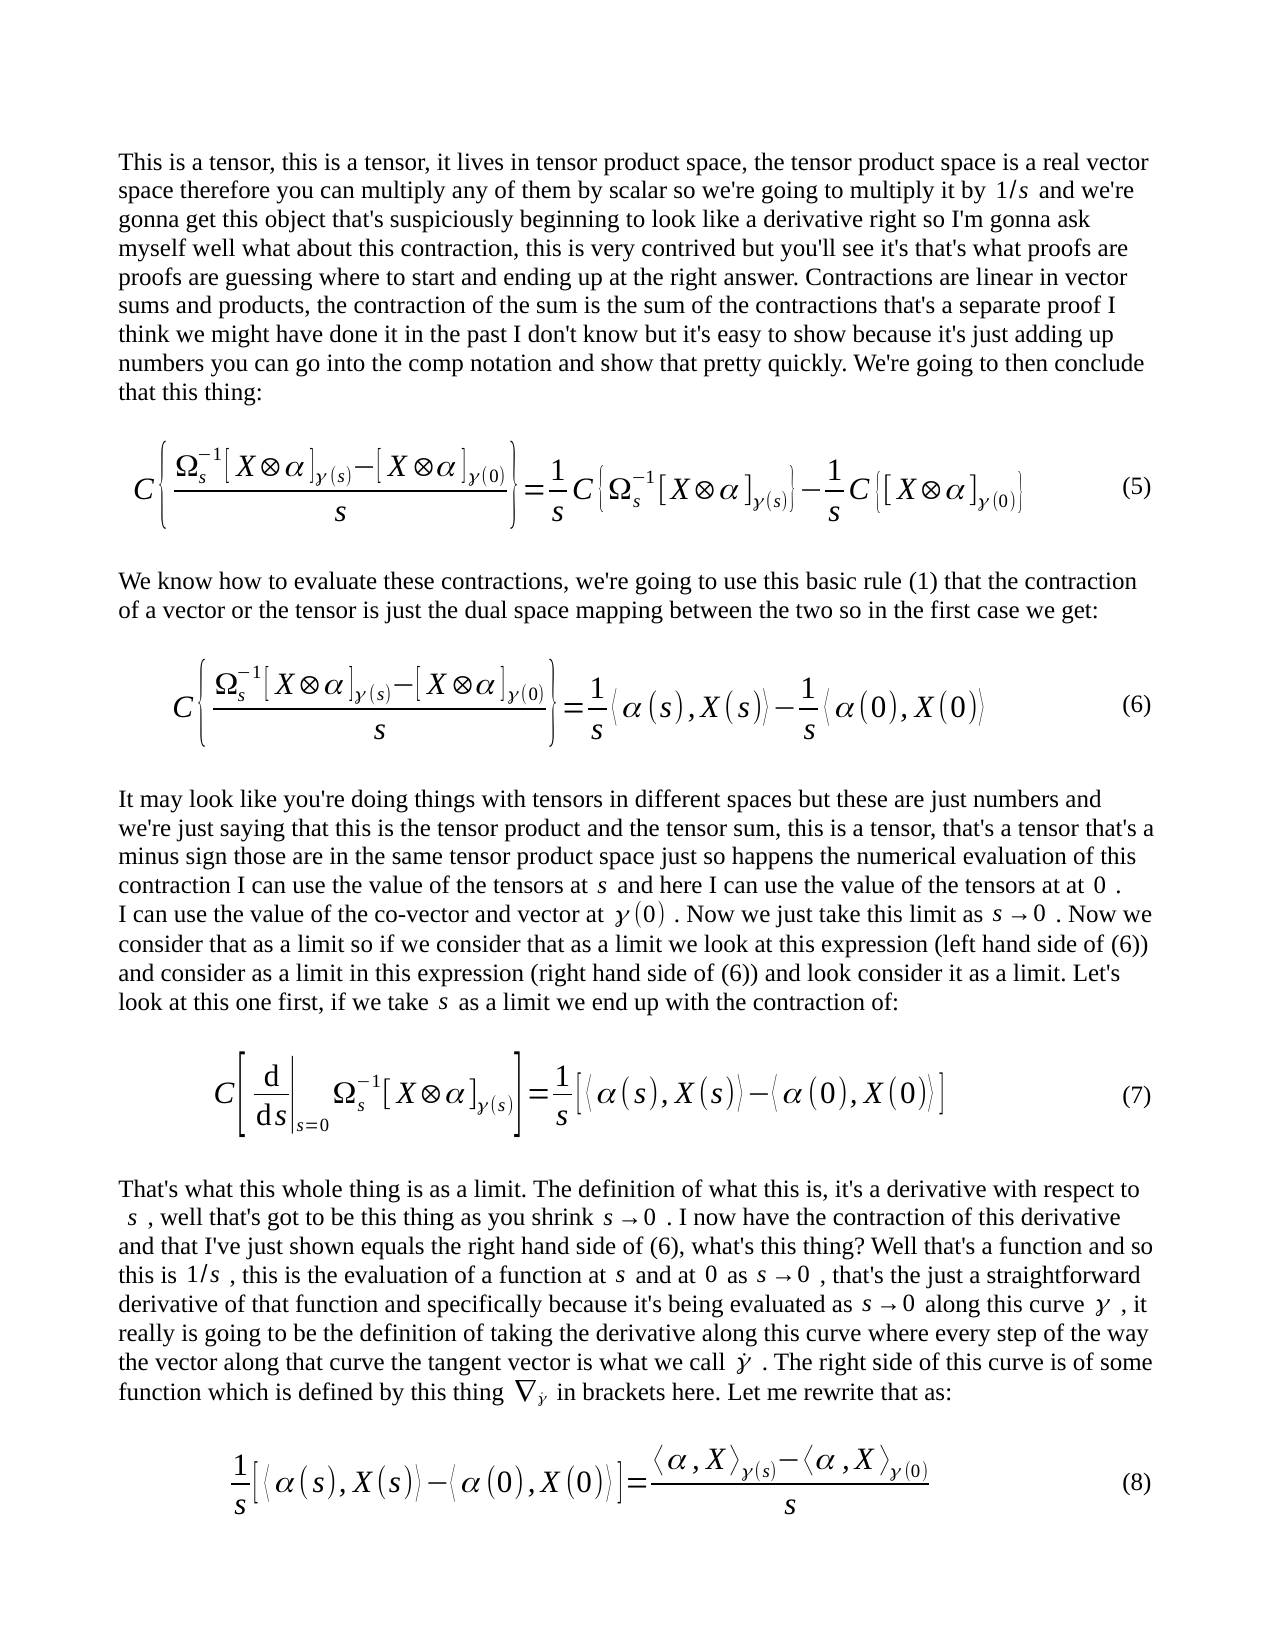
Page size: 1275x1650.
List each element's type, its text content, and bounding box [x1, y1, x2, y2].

text I can use the value of the co-vector and vector at. Now we just take this limit as. Now we consider that as a limit so if we consider that as a limit we look at this expression (left hand side of (6)) and consider as a limit in this expression (right hand side of (6)) and look consider it as a limit. Let's look at this one first, if we takeas a limit we end up with the contraction of: [118, 899, 1157, 1016]
table_header [118, 652, 1041, 755]
text It may look like you're doing things with tensors in different spaces but these are just numbers and we're just saying that this is the tensor product and the tensor sum, this is a tensor, that's a tensor that's a minus sign those are in the same tensor product space just so happens the numerical evaluation of this contraction I can use the value of the tensors atand here I can use the value of the tensors at at. [118, 784, 1157, 899]
table_header (8) [1041, 1436, 1157, 1527]
table_header (7) [1041, 1044, 1157, 1145]
table_header [118, 1044, 1041, 1145]
text We know how to evaluate these contractions, we're going to use this basic rule (1) that the contraction of a vector or the tensor is just the dual space mapping between the two so in the first case we get: [118, 566, 1157, 623]
text This is a tensor, this is a tensor, it lives in tensor product space, the tensor product space is a real vector space therefore you can multiply any of them by scalar so we're going to multiply it byand we're gonna get this object that's suspiciously beginning to look like a derivative right so I'm gonna ask myself well what about this contraction, this is very contrived but you'll see it's that's what proofs are proofs are guessing where to start and ending up at the right answer. Contractions are linear in vector sums and products, the contraction of the sum is the sum of the contractions that's a separate proof I think we might have done it in the past I don't know but it's easy to show because it's just adding up numbers you can go into the comp notation and show that pretty quickly. We're going to then conclude that this thing: [118, 147, 1157, 406]
table_header [118, 1436, 1041, 1527]
table_header (5) [1041, 434, 1157, 537]
table_header [118, 434, 1041, 537]
text That's what this whole thing is as a limit. The definition of what this is, it's a derivative with respect to, well that's got to be this thing as you shrink. I now have the contraction of this derivative and that I've just shown equals the right hand side of (6), what's this thing? Well that's a function and so this is, this is the evaluation of a function atand atas, that's the just a straightforward derivative of that function and specifically because it's being evaluated asalong this curve, it really is going to be the definition of taking the derivative along this curve where every step of the way the vector along that curve the tangent vector is what we call. The right side of this curve is of some function which is defined by this thingin brackets here. Let me rewrite that as: [118, 1174, 1157, 1407]
table_header (6) [1041, 652, 1157, 755]
